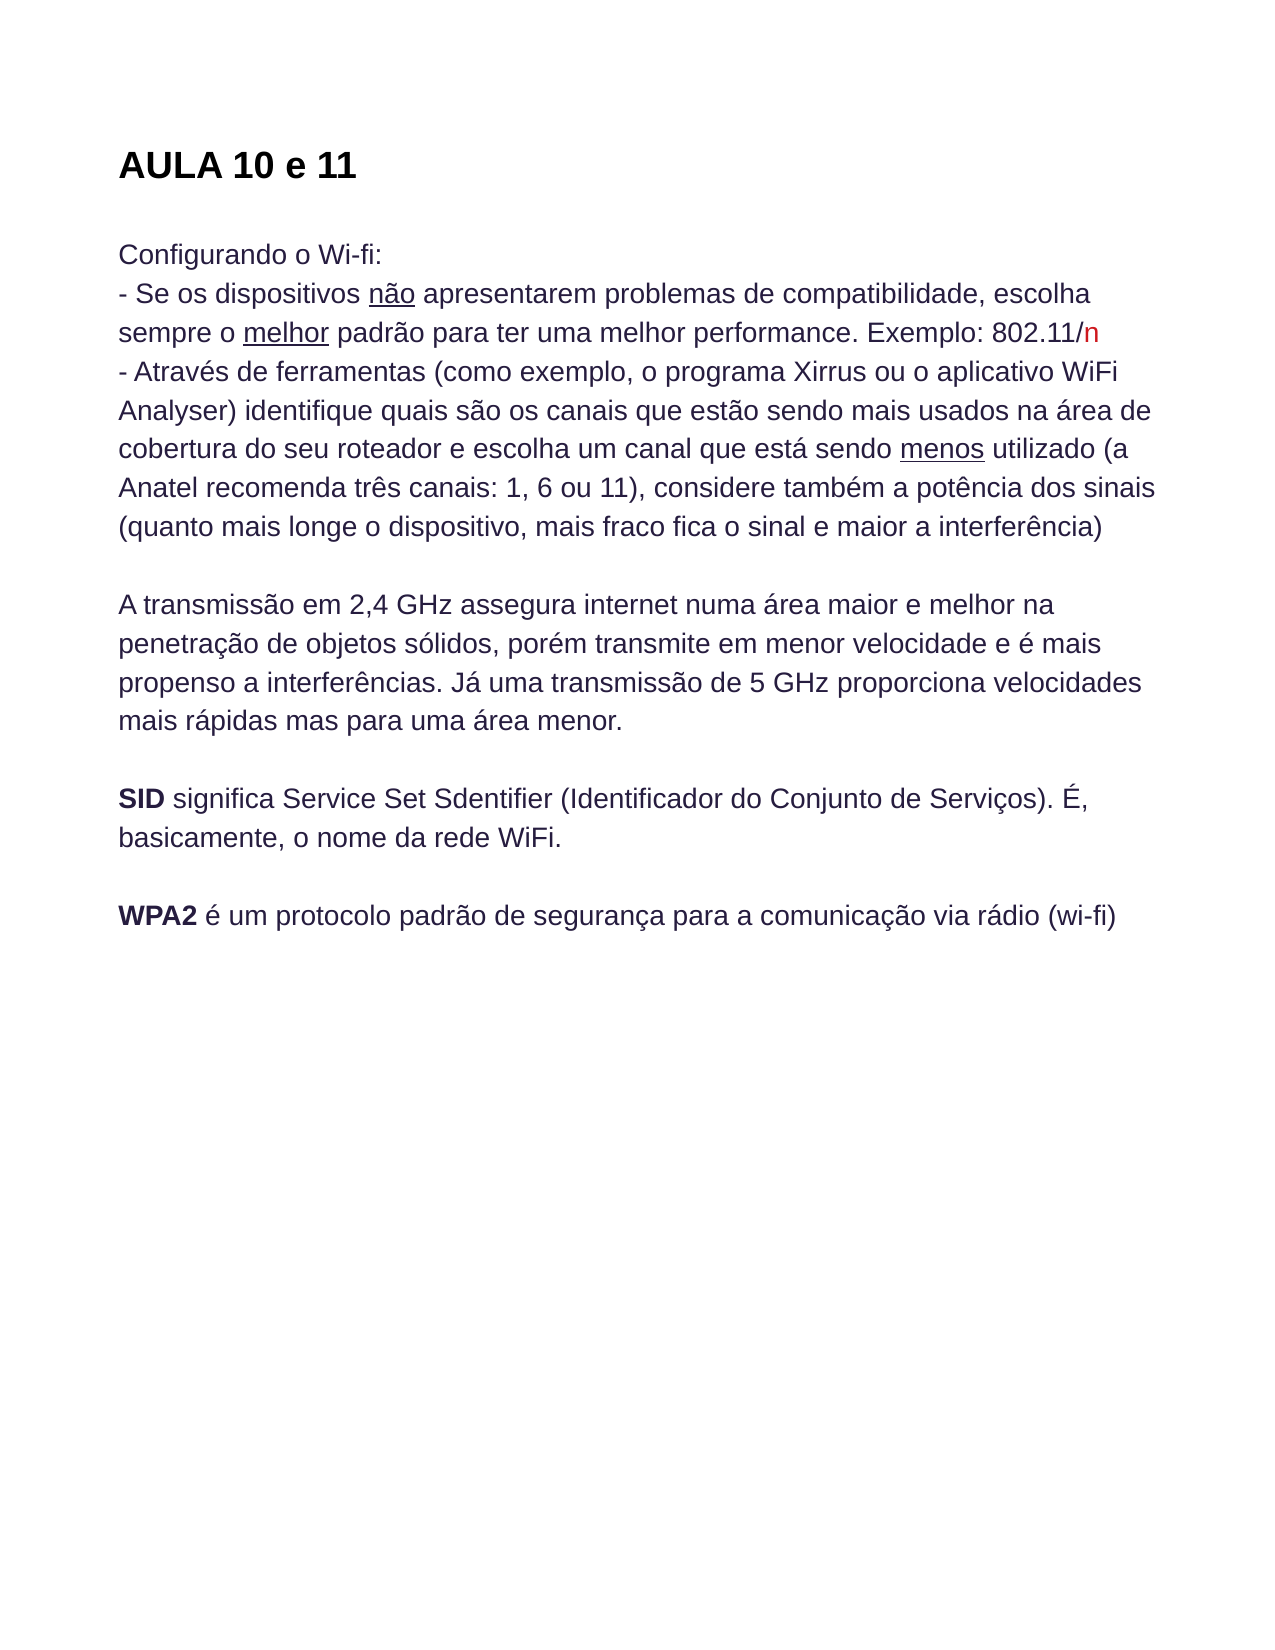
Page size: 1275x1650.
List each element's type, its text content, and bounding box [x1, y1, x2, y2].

subtitle AULA 10 e 11 [118, 143, 1157, 187]
text Configurando o Wi-fi: - Se os dispositivos não apresentarem problemas de compatibilidade, escolha sempre o melhor padrão para ter uma melhor performance. Exemplo: 802.11/n - Através de ferramentas (como exemplo, o programa Xirrus ou o aplicativo WiFi Analyser) identifique quais são os canais que estão sendo mais usados na área de cobertura do seu roteador e escolha um canal que está sendo menos utilizado (a Anatel recomenda três canais: 1, 6 ou 11), considere também a potência dos sinais (quanto mais longe o dispositivo, mais fraco fica o sinal e maior a interferência) A transmissão em 2,4 GHz assegura internet numa área maior e melhor na penetração de objetos sólidos, porém transmite em menor velocidade e é mais propenso a interferências. Já uma transmissão de 5 GHz proporciona velocidades mais rápidas mas para uma área menor. SID significa Service Set Sdentifier (Identificador do Conjunto de Serviços). É, basicamente, o nome da rede WiFi. WPA2 é um protocolo padrão de segurança para a comunicação via rádio (wi-fi) [118, 199, 1157, 966]
